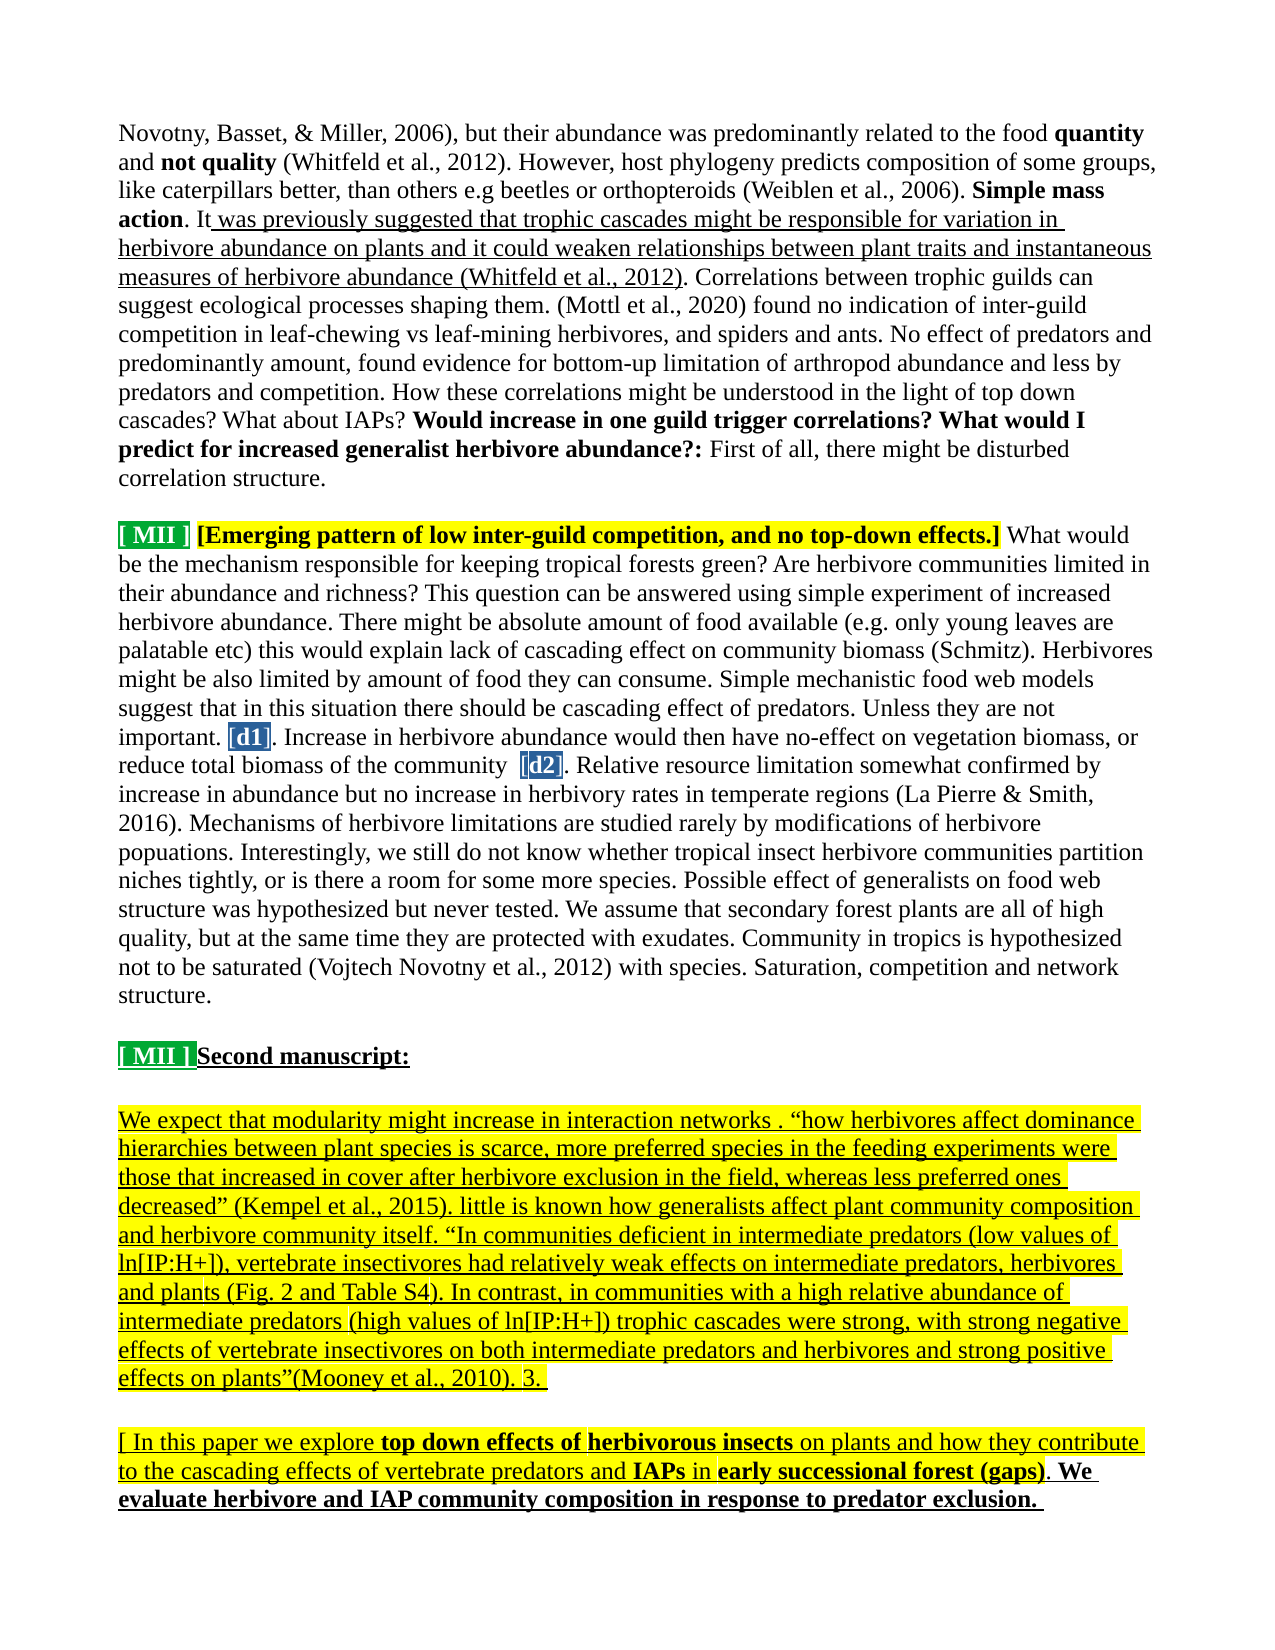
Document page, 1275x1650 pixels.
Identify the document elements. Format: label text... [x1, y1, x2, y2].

text [ MII ] Second manuscript: [118, 1041, 1157, 1070]
text [ In this paper we explore top down effects of herbivorous insects on plants and how they contribute to the cascading effects of vertebrate predators and IAPs in early successional forest (gaps). We evaluate herbivore and IAP community composition in response to predator exclusion. [118, 1427, 1157, 1513]
text [ MII ] [Emerging pattern of low inter-guild competition, and no top-down effects.] What would be the mechanism responsible for keeping tropical forests green? Are herbivore communities limited in their abundance and richness? This question can be answered using simple experiment of increased herbivore abundance. There might be absolute amount of food available (e.g. only young leaves are palatable etc) this would explain lack of cascading effect on community biomass (Schmitz). Herbivores might be also limited by amount of food they can consume. Simple mechanistic food web models suggest that in this situation there should be cascading effect of predators. Unless they are not important. [d1]. Increase in herbivore abundance would then have no-effect on vegetation biomass, or reduce total biomass of the community [d2]. Relative resource limitation somewhat confirmed by increase in abundance but no increase in herbivory rates in temperate regions (La Pierre & Smith, 2016). Mechanisms of herbivore limitations are studied rarely by modifications of herbivore popuations. Interestingly, we still do not know whether tropical insect herbivore communities partition niches tightly, or is there a room for some more species. Possible effect of generalists on food web structure was hypothesized but never tested. We assume that secondary forest plants are all of high quality, but at the same time they are protected with exudates. Community in tropics is hypothesized not to be saturated (Vojtech Novotny et al., 2012) with species. Saturation, competition and network structure. [118, 521, 1157, 1009]
text We expect that modularity might increase in interaction networks . “how herbivores affect dominance hierarchies between plant species is scarce, more preferred species in the feeding experiments were those that increased in cover after herbivore exclusion in the field, whereas less preferred ones decreased” (Kempel et al., 2015). little is known how generalists affect plant community composition and herbivore community itself. “In communities deficient in intermediate predators (low values of ln[IP:H+]), vertebrate insectivores had relatively weak effects on intermediate predators, herbivores and plants (Fig. 2 and Table S4). In contrast, in communities with a high relative abundance of intermediate predators (high values of ln[IP:H+]) trophic cascades were strong, with strong negative effects of vertebrate insectivores on both intermediate predators and herbivores and strong positive effects on plants”(Mooney et al., 2010). 3. [118, 1105, 1157, 1392]
text Novotny, Basset, & Miller, 2006), but their abundance was predominantly related to the food quantity and not quality (Whitfeld et al., 2012). However, host phylogeny predicts composition of some groups, like caterpillars better, than others e.g beetles or orthopteroids (Weiblen et al., 2006). Simple mass action. It was previously suggested that trophic cascades might be responsible for variation in herbivore abundance on plants and it could weaken relationships between plant traits and instantaneous measures of herbivore abundance (Whitfeld et al., 2012). Correlations between trophic guilds can suggest ecological processes shaping them. (Mottl et al., 2020) found no indication of inter-guild competition in leaf-chewing vs leaf-mining herbivores, and spiders and ants. No effect of predators and predominantly amount, found evidence for bottom-up limitation of arthropod abundance and less by predators and competition. How these correlations might be understood in the light of top down cascades? What about IAPs? Would increase in one guild trigger correlations? What would I predict for increased generalist herbivore abundance?: First of all, there might be disturbed correlation structure. [118, 118, 1157, 492]
